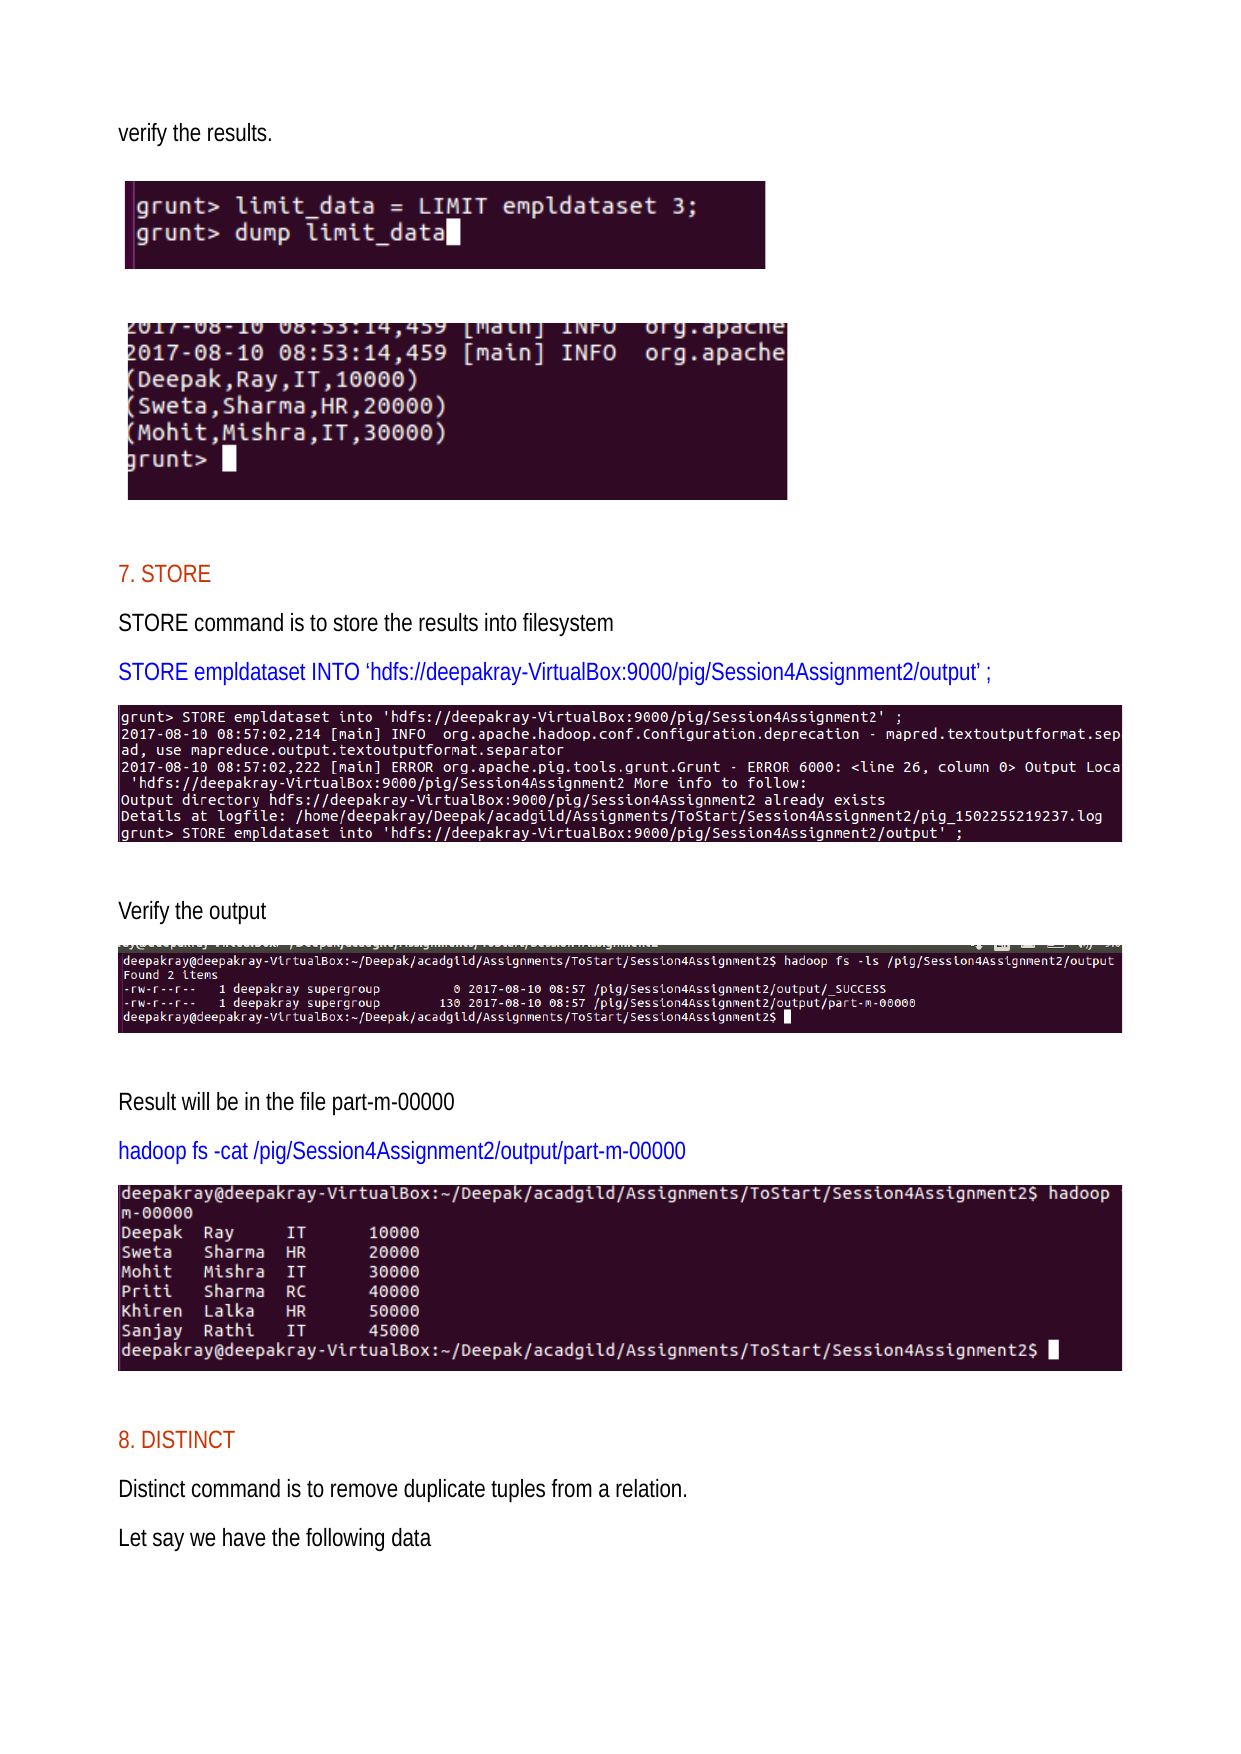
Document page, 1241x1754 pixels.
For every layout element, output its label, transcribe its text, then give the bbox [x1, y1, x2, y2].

picture [118, 1185, 1123, 1371]
text verify the results. [118, 118, 1122, 147]
text STORE command is to store the results into filesystem [118, 608, 1122, 636]
text Verify the output [118, 896, 1122, 925]
text STORE empldataset INTO ‘hdfs://deepakray-VirtualBox:9000/pig/Session4Assignment2/output’ ; [118, 657, 1122, 685]
text Let say we have the following data [118, 1523, 1122, 1551]
text Result will be in the file part-m-00000 [118, 1087, 1122, 1116]
picture [127, 323, 788, 500]
picture [124, 181, 766, 269]
text 7. STORE [118, 559, 1122, 587]
picture [118, 945, 1123, 1033]
picture [118, 705, 1123, 842]
text Distinct command is to remove duplicate tuples from a relation. [118, 1474, 1122, 1502]
text hadoop fs -cat /pig/Session4Assignment2/output/part-m-00000 [118, 1136, 1122, 1165]
text 8. DISTINCT [118, 1425, 1122, 1453]
